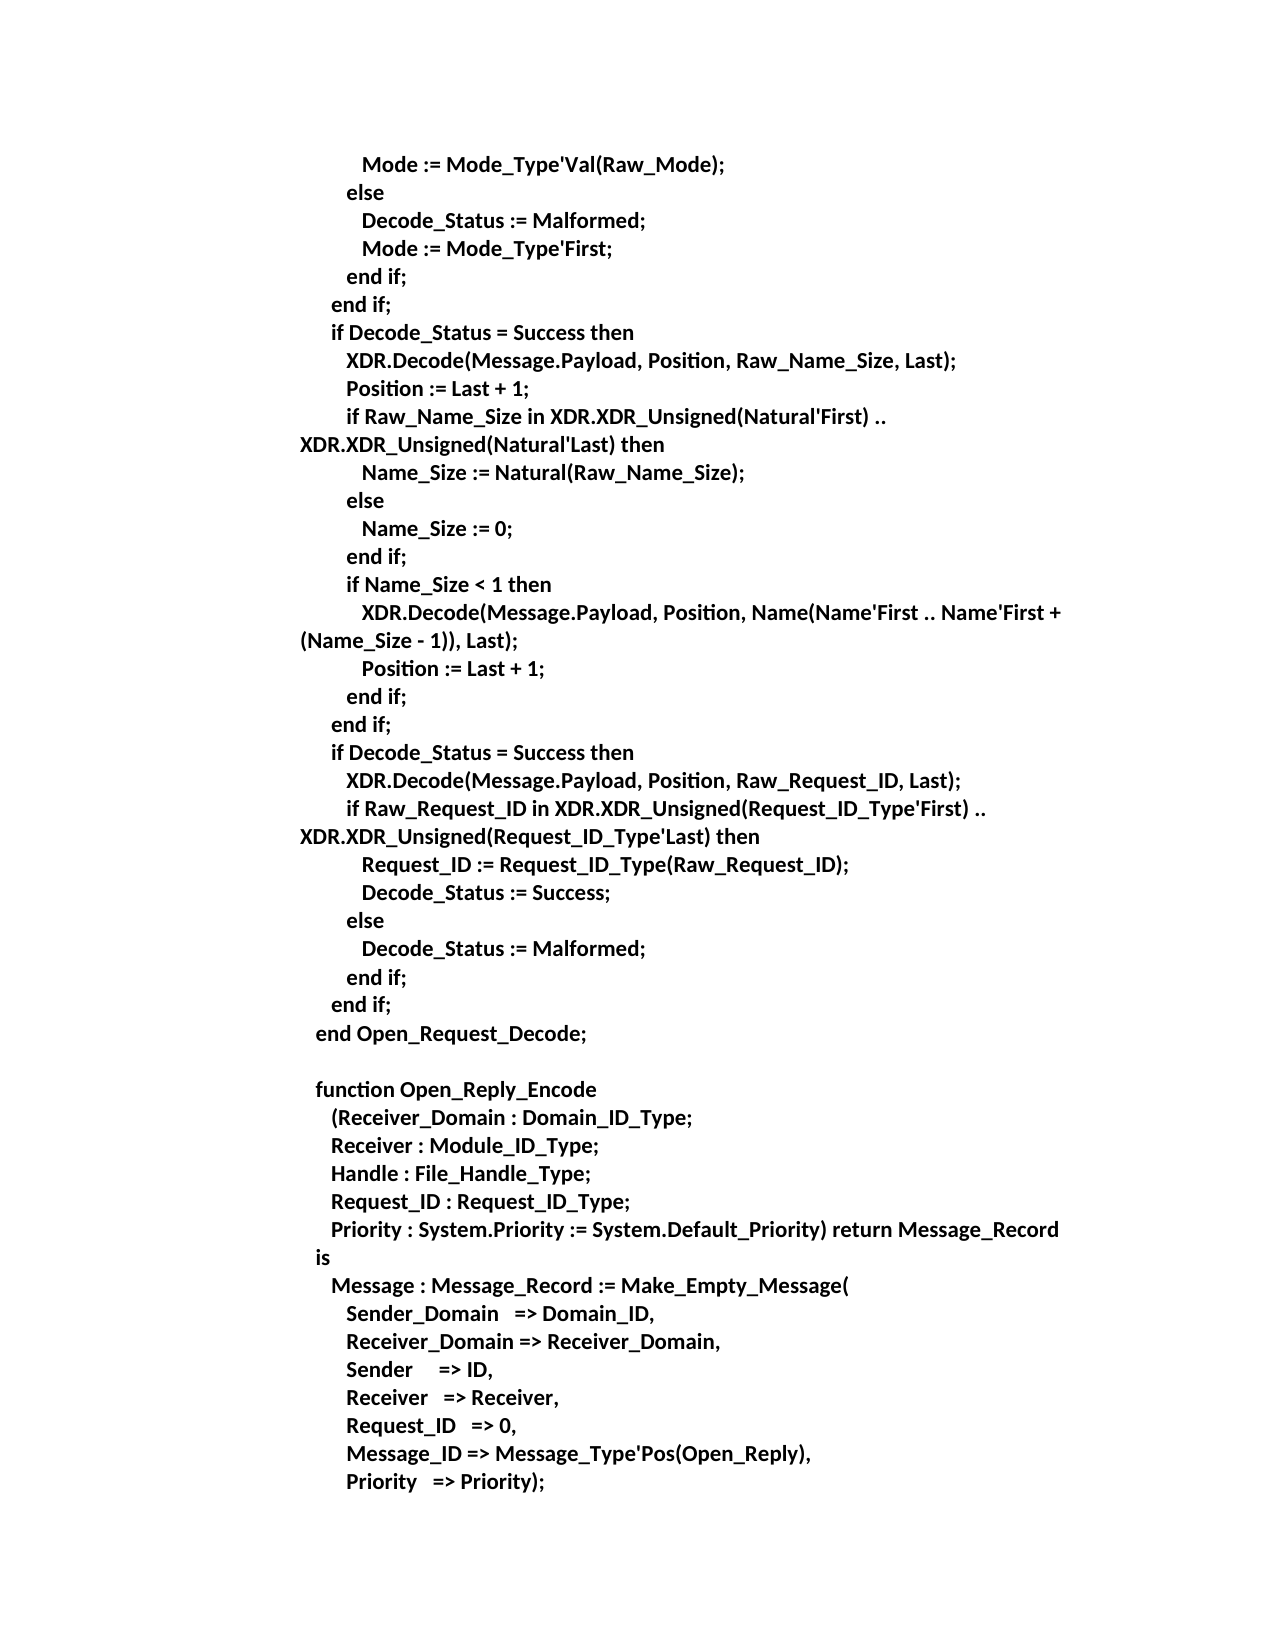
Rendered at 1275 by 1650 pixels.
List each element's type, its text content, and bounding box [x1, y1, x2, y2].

text Name_Size := Natural(Raw_Name_Size); [300, 458, 1125, 486]
text Mode := Mode_Type'First; [300, 234, 1125, 262]
text is [300, 1243, 1125, 1271]
text end Open_Request_Decode; [300, 1019, 1125, 1047]
text Request_ID : Request_ID_Type; [300, 1187, 1125, 1215]
text if Name_Size < 1 then [300, 570, 1125, 598]
text Priority => Priority); [300, 1467, 1125, 1495]
text end if; [300, 682, 1125, 710]
text end if; [300, 290, 1125, 318]
text Handle : File_Handle_Type; [300, 1159, 1125, 1187]
text Decode_Status := Malformed; [300, 206, 1125, 234]
text Position := Last + 1; [300, 374, 1125, 402]
text if Raw_Request_ID in XDR.XDR_Unsigned(Request_ID_Type'First) .. XDR.XDR_Unsigned(Request_ID_Type'Last) then [300, 794, 1125, 851]
text (Receiver_Domain : Domain_ID_Type; [300, 1103, 1125, 1131]
text Message : Message_Record := Make_Empty_Message( [300, 1271, 1125, 1299]
text if Decode_Status = Success then [300, 738, 1125, 766]
text XDR.Decode(Message.Payload, Position, Raw_Request_ID, Last); [300, 766, 1125, 794]
text Position := Last + 1; [300, 654, 1125, 682]
text Request_ID => 0, [300, 1411, 1125, 1439]
text Receiver_Domain => Receiver_Domain, [300, 1327, 1125, 1355]
text end if; [300, 991, 1125, 1019]
text Sender => ID, [300, 1355, 1125, 1383]
text end if; [300, 542, 1125, 570]
text Receiver : Module_ID_Type; [300, 1131, 1125, 1159]
text function Open_Reply_Encode [300, 1075, 1125, 1103]
text Mode := Mode_Type'Val(Raw_Mode); [300, 150, 1125, 178]
text else [300, 486, 1125, 514]
text if Raw_Name_Size in XDR.XDR_Unsigned(Natural'First) .. XDR.XDR_Unsigned(Natural'Last) then [300, 402, 1125, 458]
text Decode_Status := Malformed; [300, 934, 1125, 963]
text Request_ID := Request_ID_Type(Raw_Request_ID); [300, 851, 1125, 878]
text Priority : System.Priority := System.Default_Priority) return Message_Record [300, 1215, 1125, 1243]
text else [300, 907, 1125, 934]
text Sender_Domain => Domain_ID, [300, 1299, 1125, 1327]
text Receiver => Receiver, [300, 1383, 1125, 1411]
text Decode_Status := Success; [300, 878, 1125, 907]
text XDR.Decode(Message.Payload, Position, Name(Name'First .. Name'First + (Name_Size - 1)), Last); [300, 598, 1125, 654]
text XDR.Decode(Message.Payload, Position, Raw_Name_Size, Last); [300, 346, 1125, 374]
text Name_Size := 0; [300, 514, 1125, 542]
text end if; [300, 963, 1125, 991]
text if Decode_Status = Success then [300, 318, 1125, 346]
text end if; [300, 262, 1125, 290]
text Message_ID => Message_Type'Pos(Open_Reply), [300, 1439, 1125, 1467]
text end if; [300, 710, 1125, 738]
text else [300, 178, 1125, 206]
